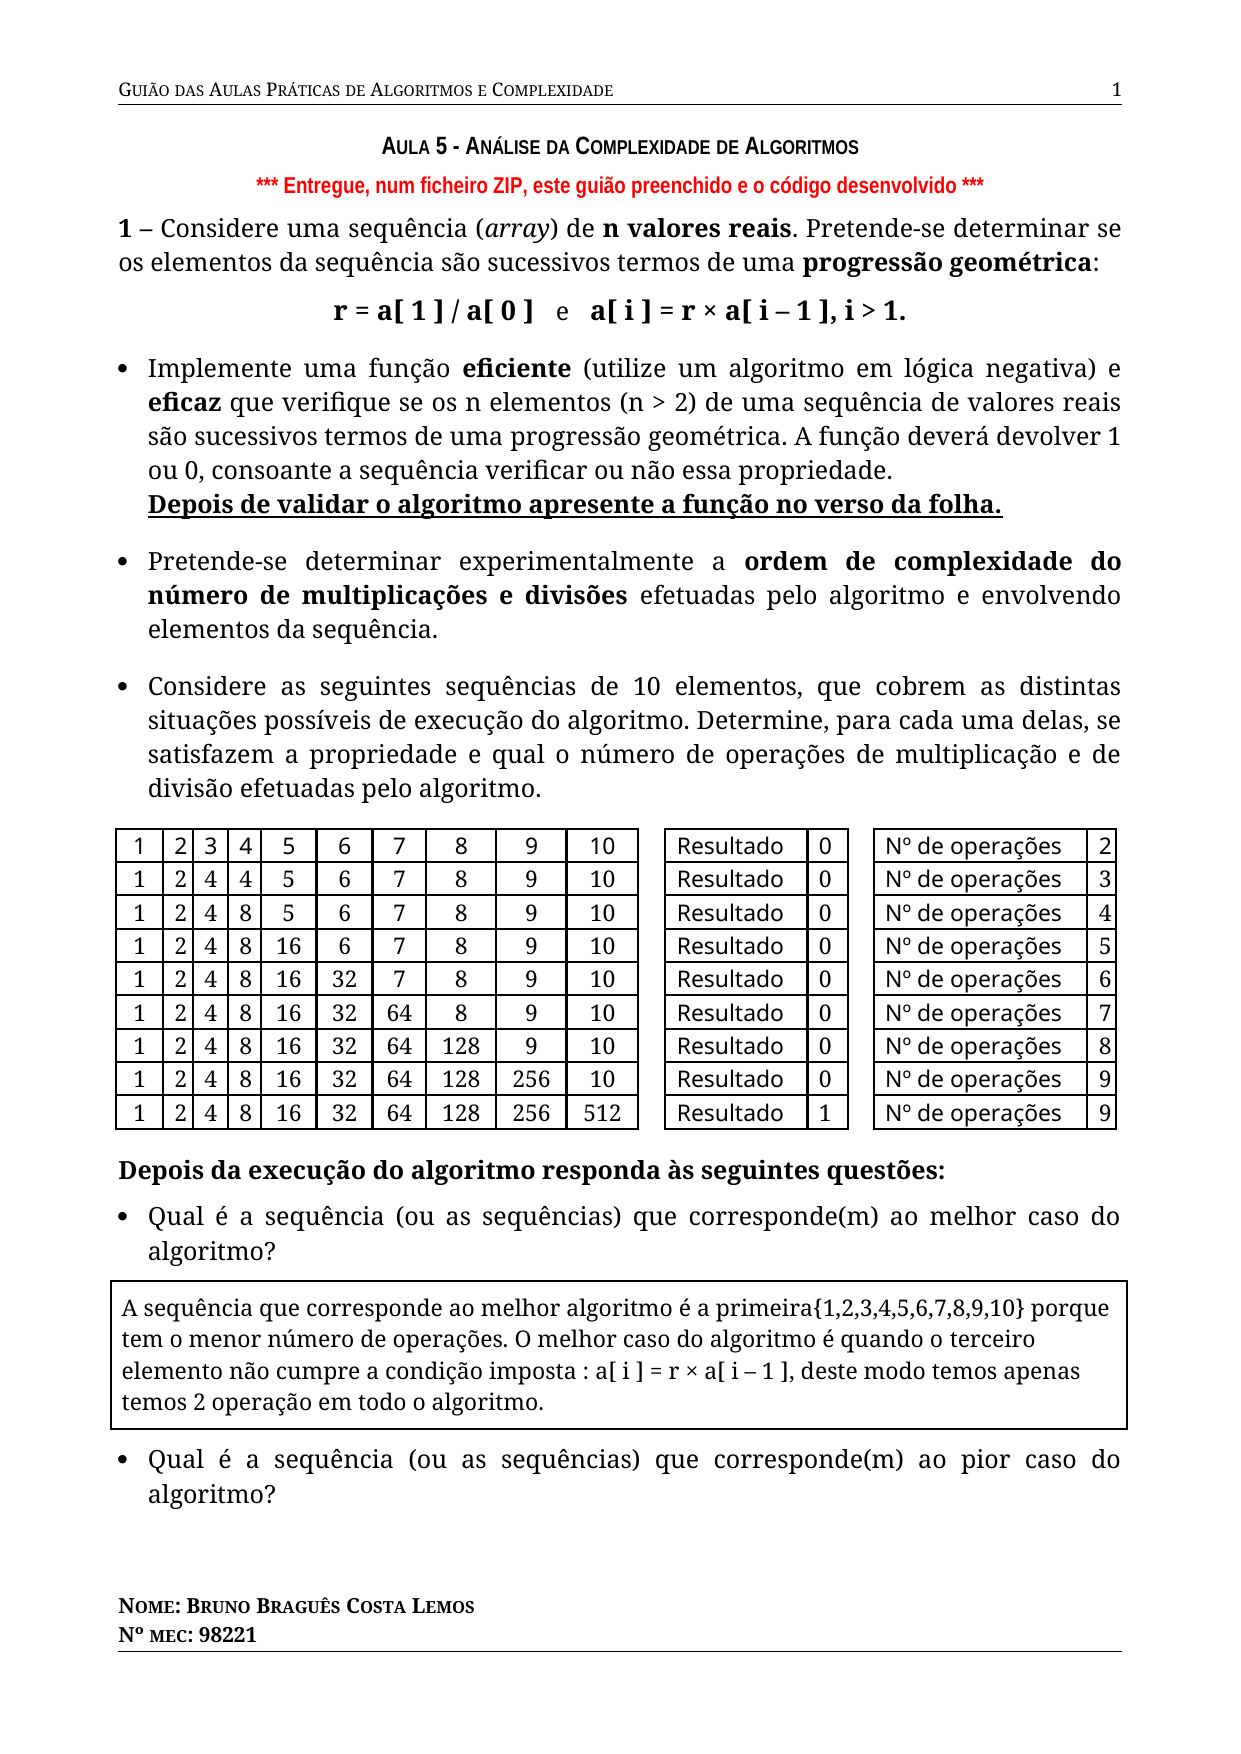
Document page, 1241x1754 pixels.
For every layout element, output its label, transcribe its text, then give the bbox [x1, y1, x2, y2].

list Considere as seguintes sequências de 10 elementos, que cobrem as distintas situações possíveis de execução do algoritmo. Determine, para cada uma delas, se satisfazem a propriedade e qual o número de operações de multiplicação e de divisão efetuadas pelo algoritmo. [118, 669, 1122, 805]
table_cell 256 [497, 1096, 565, 1128]
table_cell 6 [318, 896, 371, 928]
table_header 4 [229, 830, 260, 861]
table_cell 1 [117, 1030, 162, 1061]
table_cell 4 [1088, 896, 1115, 928]
table_cell 128 [427, 1096, 495, 1128]
table_cell [849, 894, 873, 928]
table_cell [639, 861, 664, 894]
table_cell 256 [497, 1063, 565, 1094]
table_cell [849, 928, 873, 961]
table_cell Nº de operações [875, 963, 1086, 994]
table_cell Resultado [666, 896, 806, 928]
table_header Nº de operações [875, 830, 1086, 861]
table_cell 10 [568, 1063, 637, 1094]
table_cell 8 [229, 963, 260, 994]
table_cell 1 [117, 863, 162, 894]
table_header Resultado [666, 830, 806, 861]
table_header 2 [1088, 830, 1115, 861]
table_cell 7 [374, 863, 425, 894]
table_cell 128 [427, 1063, 495, 1094]
text Depois da execução do algoritmo responda às seguintes questões: [118, 1152, 1122, 1187]
table_cell 2 [164, 963, 192, 994]
table_cell 32 [318, 996, 371, 1028]
list Implemente uma função eficiente (utilize um algoritmo em lógica negativa) e eficaz que verifique se os n elementos (n > 2) de uma sequência de valores reais são sucessivos termos de uma progressão geométrica. A função deverá devolver 1 ou 0, consoante a sequência verificar ou não essa propriedade. [118, 351, 1122, 487]
table_cell [639, 894, 664, 928]
table_cell 16 [262, 996, 315, 1028]
table_cell Nº de operações [875, 1063, 1086, 1094]
table_cell 4 [194, 1096, 227, 1128]
table_cell 2 [164, 1063, 192, 1094]
table_cell 10 [568, 963, 637, 994]
table_cell 4 [194, 896, 227, 928]
table_cell 6 [1088, 963, 1115, 994]
list Qual é a sequência (ou as sequências) que corresponde(m) ao melhor caso do algoritmo? [118, 1199, 1122, 1267]
table_cell 8 [427, 963, 495, 994]
table_cell 2 [164, 1030, 192, 1061]
table_cell 64 [374, 1030, 425, 1061]
table_cell 64 [374, 1063, 425, 1094]
table_cell 9 [497, 996, 565, 1028]
table_cell 4 [194, 1063, 227, 1094]
table_header 3 [194, 830, 227, 861]
table_cell [639, 994, 664, 1028]
table_cell [639, 1094, 664, 1128]
table_cell Nº de operações [875, 996, 1086, 1028]
table_cell 10 [568, 1030, 637, 1061]
table_cell 8 [229, 996, 260, 1028]
table_cell 8 [229, 896, 260, 928]
table_cell 0 [809, 896, 847, 928]
table_cell Nº de operações [875, 1030, 1086, 1061]
table_header 2 [164, 830, 192, 861]
table_cell [849, 961, 873, 994]
table_cell 5 [262, 863, 315, 894]
table_cell 0 [809, 930, 847, 961]
table_cell 16 [262, 1063, 315, 1094]
table_cell Resultado [666, 1096, 806, 1128]
table_cell 7 [1088, 996, 1115, 1028]
table_cell 3 [1088, 863, 1115, 894]
table_cell 0 [809, 996, 847, 1028]
table_cell 4 [194, 996, 227, 1028]
text *** Entregue, num ficheiro ZIP, este guião preenchido e o código desenvolvido *** [118, 172, 1122, 198]
table_cell 512 [568, 1096, 637, 1128]
table_cell Resultado [666, 1063, 806, 1094]
table_header 9 [497, 830, 565, 861]
table_cell 9 [497, 863, 565, 894]
table_cell 8 [427, 996, 495, 1028]
table_cell 1 [809, 1096, 847, 1128]
table_cell 16 [262, 930, 315, 961]
text 1 – Considere uma sequência (array) de n valores reais. Pretende-se determinar se os elementos da sequência são sucessivos termos de uma progressão geométrica: [118, 211, 1122, 279]
table_cell 2 [164, 896, 192, 928]
table_cell 9 [497, 930, 565, 961]
table_cell 32 [318, 1063, 371, 1094]
table_header A sequência que corresponde ao melhor algoritmo é a primeira{1,2,3,4,5,6,7,8,9,10} porque tem o menor número de operações. O melhor caso do algoritmo é quando o terceiro elemento não cumpre a condição imposta : a[ i ] = r × a[ i – 1 ], deste modo temos apenas temos 2 operação em todo o algoritmo. [112, 1282, 1126, 1428]
table_cell 9 [497, 896, 565, 928]
table_cell [849, 861, 873, 894]
table_cell 8 [229, 1063, 260, 1094]
table_cell Resultado [666, 996, 806, 1028]
table_cell 8 [229, 1030, 260, 1061]
table_cell 7 [374, 896, 425, 928]
table_cell [639, 961, 664, 994]
table_cell 4 [194, 1030, 227, 1061]
table_cell [849, 1094, 873, 1128]
table_cell 1 [117, 963, 162, 994]
table_cell Resultado [666, 1030, 806, 1061]
table_cell 0 [809, 863, 847, 894]
table_header 10 [568, 830, 637, 861]
table_header 7 [374, 830, 425, 861]
table_cell [639, 1028, 664, 1061]
table_cell 9 [1088, 1096, 1115, 1128]
table_cell Nº de operações [875, 863, 1086, 894]
table_header 6 [318, 830, 371, 861]
text r = a[ 1 ] / a[ 0 ] e a[ i ] = r × a[ i – 1 ], i > 1. [118, 291, 1122, 328]
table_header 5 [262, 830, 315, 861]
table_cell 0 [809, 1030, 847, 1061]
table_cell 2 [164, 930, 192, 961]
table_cell 4 [194, 863, 227, 894]
table_cell 4 [194, 930, 227, 961]
table_cell 10 [568, 896, 637, 928]
table_cell 10 [568, 930, 637, 961]
table_cell 0 [809, 1063, 847, 1094]
table_cell Nº de operações [875, 930, 1086, 961]
table_header 1 [117, 830, 162, 861]
table_cell 16 [262, 1030, 315, 1061]
table_cell 8 [229, 930, 260, 961]
list Qual é a sequência (ou as sequências) que corresponde(m) ao pior caso do algoritmo? [118, 1442, 1122, 1510]
table_cell 64 [374, 996, 425, 1028]
table_cell 8 [1088, 1030, 1115, 1061]
list Pretende-se determinar experimentalmente a ordem de complexidade do número de multiplicações e divisões efetuadas pelo algoritmo e envolvendo elementos da sequência. [118, 544, 1122, 646]
table_cell Nº de operações [875, 1096, 1086, 1128]
table_cell 0 [809, 963, 847, 994]
table_cell 10 [568, 863, 637, 894]
table_cell 10 [568, 996, 637, 1028]
table_cell 1 [117, 930, 162, 961]
table_cell 8 [427, 863, 495, 894]
table_cell 7 [374, 930, 425, 961]
table_cell 32 [318, 1030, 371, 1061]
table_cell Resultado [666, 930, 806, 961]
table_cell 2 [164, 863, 192, 894]
table_cell 1 [117, 996, 162, 1028]
table_cell 5 [1088, 930, 1115, 961]
table_cell [849, 1028, 873, 1061]
table_cell 9 [1088, 1063, 1115, 1094]
table_cell 1 [117, 1096, 162, 1128]
table_cell Resultado [666, 863, 806, 894]
table_cell [639, 1061, 664, 1094]
table_cell 128 [427, 1030, 495, 1061]
table_header 8 [427, 830, 495, 861]
table_cell Nº de operações [875, 896, 1086, 928]
text Aula 5 - Análise da Complexidade de Algoritmos [118, 131, 1122, 159]
table_cell 32 [318, 963, 371, 994]
table_cell 1 [117, 1063, 162, 1094]
table_cell 9 [497, 1030, 565, 1061]
table_cell [849, 994, 873, 1028]
table_header [639, 828, 664, 861]
table_cell 16 [262, 1096, 315, 1128]
table_cell 6 [318, 930, 371, 961]
table_cell [639, 928, 664, 961]
text Depois de validar o algoritmo apresente a função no verso da folha. [148, 487, 1122, 521]
table_cell 5 [262, 896, 315, 928]
table_cell 9 [497, 963, 565, 994]
table_cell 2 [164, 996, 192, 1028]
table_cell 4 [229, 863, 260, 894]
table_cell 8 [427, 896, 495, 928]
table_header [849, 828, 873, 861]
table_cell 1 [117, 896, 162, 928]
table_cell 16 [262, 963, 315, 994]
table_cell 8 [427, 930, 495, 961]
table_header 0 [809, 830, 847, 861]
table_cell 7 [374, 963, 425, 994]
table_cell 8 [229, 1096, 260, 1128]
table_cell Resultado [666, 963, 806, 994]
table_cell [849, 1061, 873, 1094]
table_cell 6 [318, 863, 371, 894]
table_cell 64 [374, 1096, 425, 1128]
table_cell 32 [318, 1096, 371, 1128]
table_cell 2 [164, 1096, 192, 1128]
table_cell 4 [194, 963, 227, 994]
